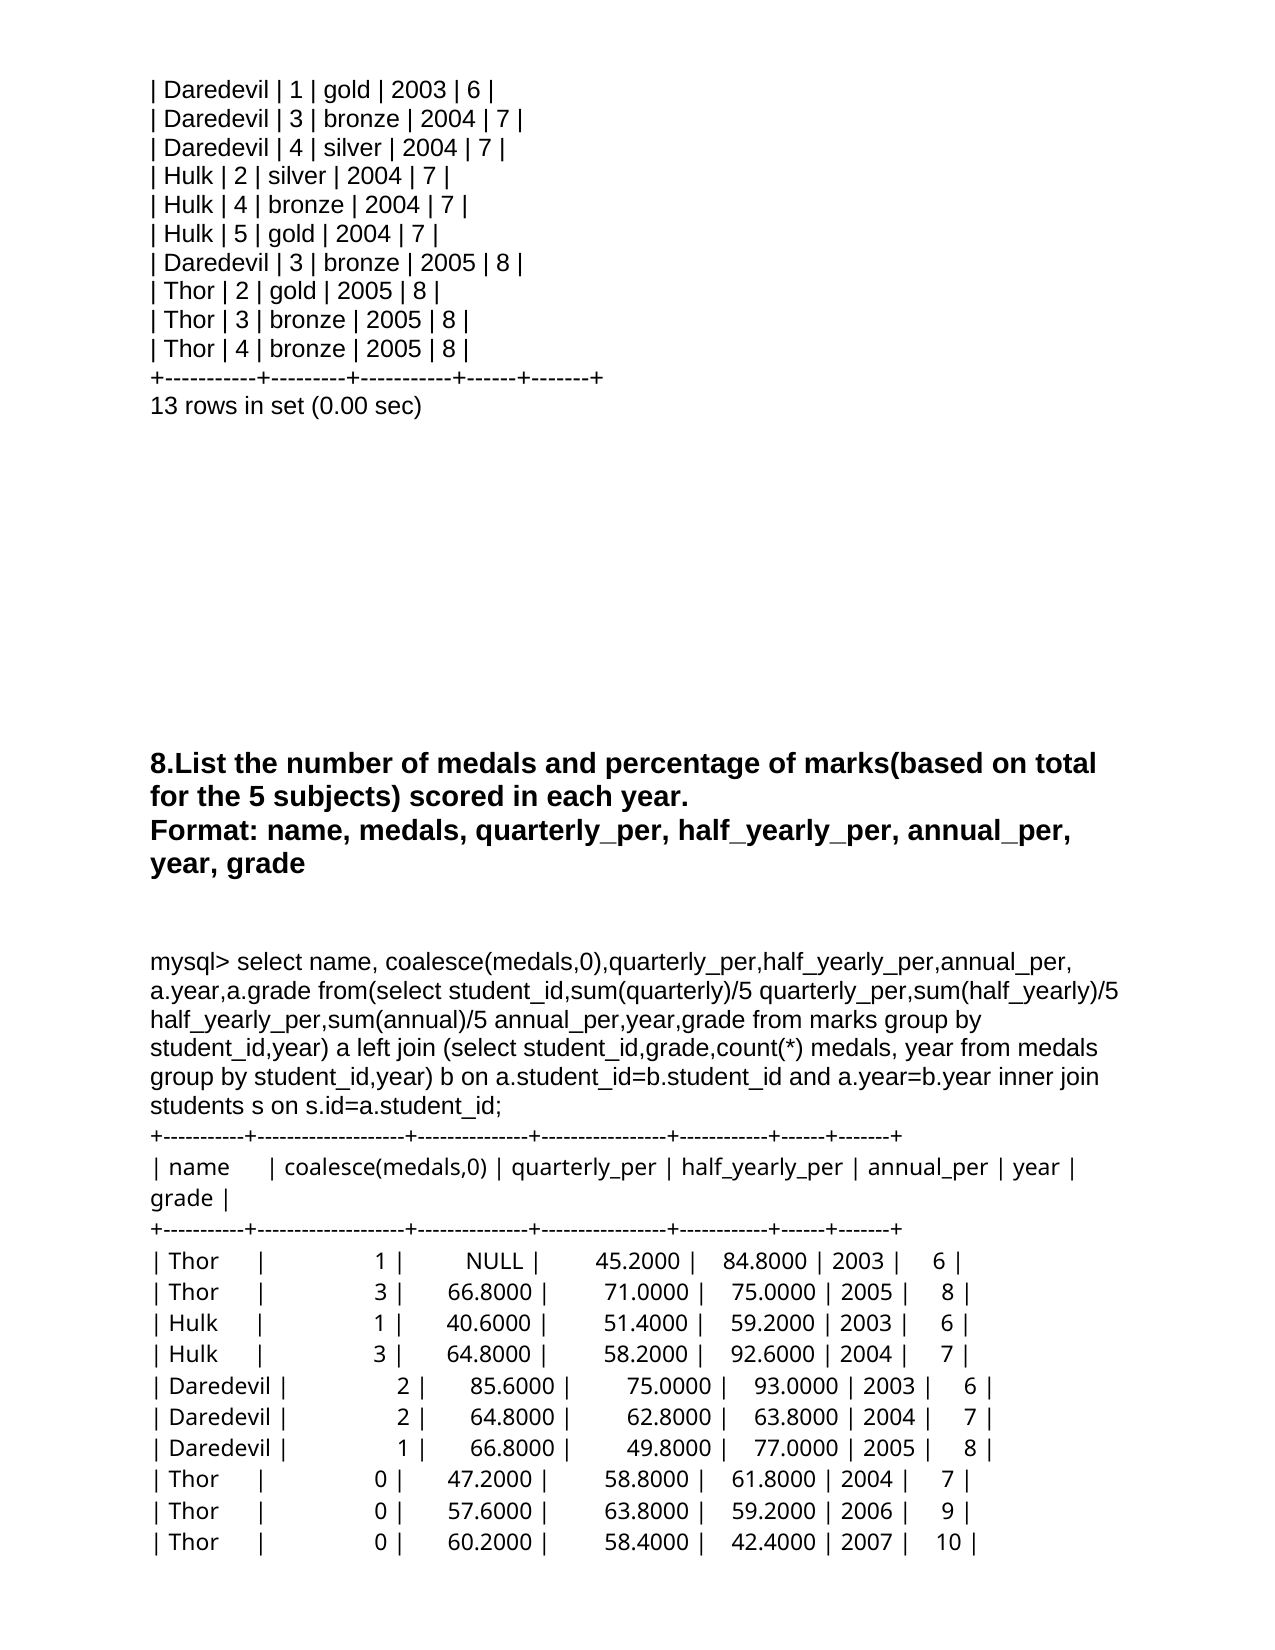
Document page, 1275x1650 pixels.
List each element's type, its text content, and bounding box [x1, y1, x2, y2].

text | Hulk | 3 | 64.8000 | 58.2000 | 92.6000 | 2004 | 7 | [150, 1338, 1125, 1369]
text | Daredevil | 2 | 85.6000 | 75.0000 | 93.0000 | 2003 | 6 | [150, 1369, 1125, 1401]
text | Hulk | 1 | 40.6000 | 51.4000 | 59.2000 | 2003 | 6 | [150, 1307, 1125, 1338]
text 13 rows in set (0.00 sec) [150, 391, 1125, 420]
text | Thor | 4 | bronze | 2005 | 8 | [150, 334, 1125, 362]
text | Thor | 3 | 66.8000 | 71.0000 | 75.0000 | 2005 | 8 | [150, 1276, 1125, 1307]
text | Daredevil | 3 | bronze | 2004 | 7 | [150, 104, 1125, 132]
text | Hulk | 5 | gold | 2004 | 7 | [150, 219, 1125, 247]
text | Daredevil | 2 | 64.8000 | 62.8000 | 63.8000 | 2004 | 7 | [150, 1401, 1125, 1432]
text Format: name, medals, quarterly_per, half_yearly_per, annual_per, year, grade [150, 813, 1125, 880]
text +-----------+--------------------+---------------+-----------------+------------+------+-------+ [150, 1213, 1125, 1244]
text | Hulk | 2 | silver | 2004 | 7 | [150, 161, 1125, 190]
text mysql> select name, coalesce(medals,0),quarterly_per,half_yearly_per,annual_per, a.year,a.grade from(select student_id,sum(quarterly)/5 quarterly_per,sum(half_yearly)/5 half_yearly_per,sum(annual)/5 annual_per,year,grade from marks group by student_id,year) a left join (select student_id,grade,count(*) medals, year from medals group by student_id,year) b on a.student_id=b.student_id and a.year=b.year inner join students s on s.id=a.student_id; [150, 947, 1125, 1119]
text | Daredevil | 1 | gold | 2003 | 6 | [150, 75, 1125, 104]
text | Thor | 0 | 47.2000 | 58.8000 | 61.8000 | 2004 | 7 | [150, 1463, 1125, 1494]
text | Thor | 2 | gold | 2005 | 8 | [150, 276, 1125, 305]
text | Thor | 0 | 60.2000 | 58.4000 | 42.4000 | 2007 | 10 | [150, 1526, 1125, 1557]
text +-----------+--------------------+---------------+-----------------+------------+------+-------+ [150, 1119, 1125, 1151]
text 8.List the number of medals and percentage of marks(based on total for the 5 subjects) scored in each year. [150, 746, 1125, 813]
text | Thor | 3 | bronze | 2005 | 8 | [150, 305, 1125, 334]
text | name | coalesce(medals,0) | quarterly_per | half_yearly_per | annual_per | year | grade | [150, 1151, 1125, 1213]
text +-----------+---------+-----------+------+-------+ [150, 362, 1125, 391]
text | Daredevil | 3 | bronze | 2005 | 8 | [150, 247, 1125, 276]
text | Daredevil | 1 | 66.8000 | 49.8000 | 77.0000 | 2005 | 8 | [150, 1432, 1125, 1463]
text | Thor | 1 | NULL | 45.2000 | 84.8000 | 2003 | 6 | [150, 1244, 1125, 1276]
text | Daredevil | 4 | silver | 2004 | 7 | [150, 132, 1125, 161]
text | Thor | 0 | 57.6000 | 63.8000 | 59.2000 | 2006 | 9 | [150, 1494, 1125, 1526]
text | Hulk | 4 | bronze | 2004 | 7 | [150, 190, 1125, 219]
